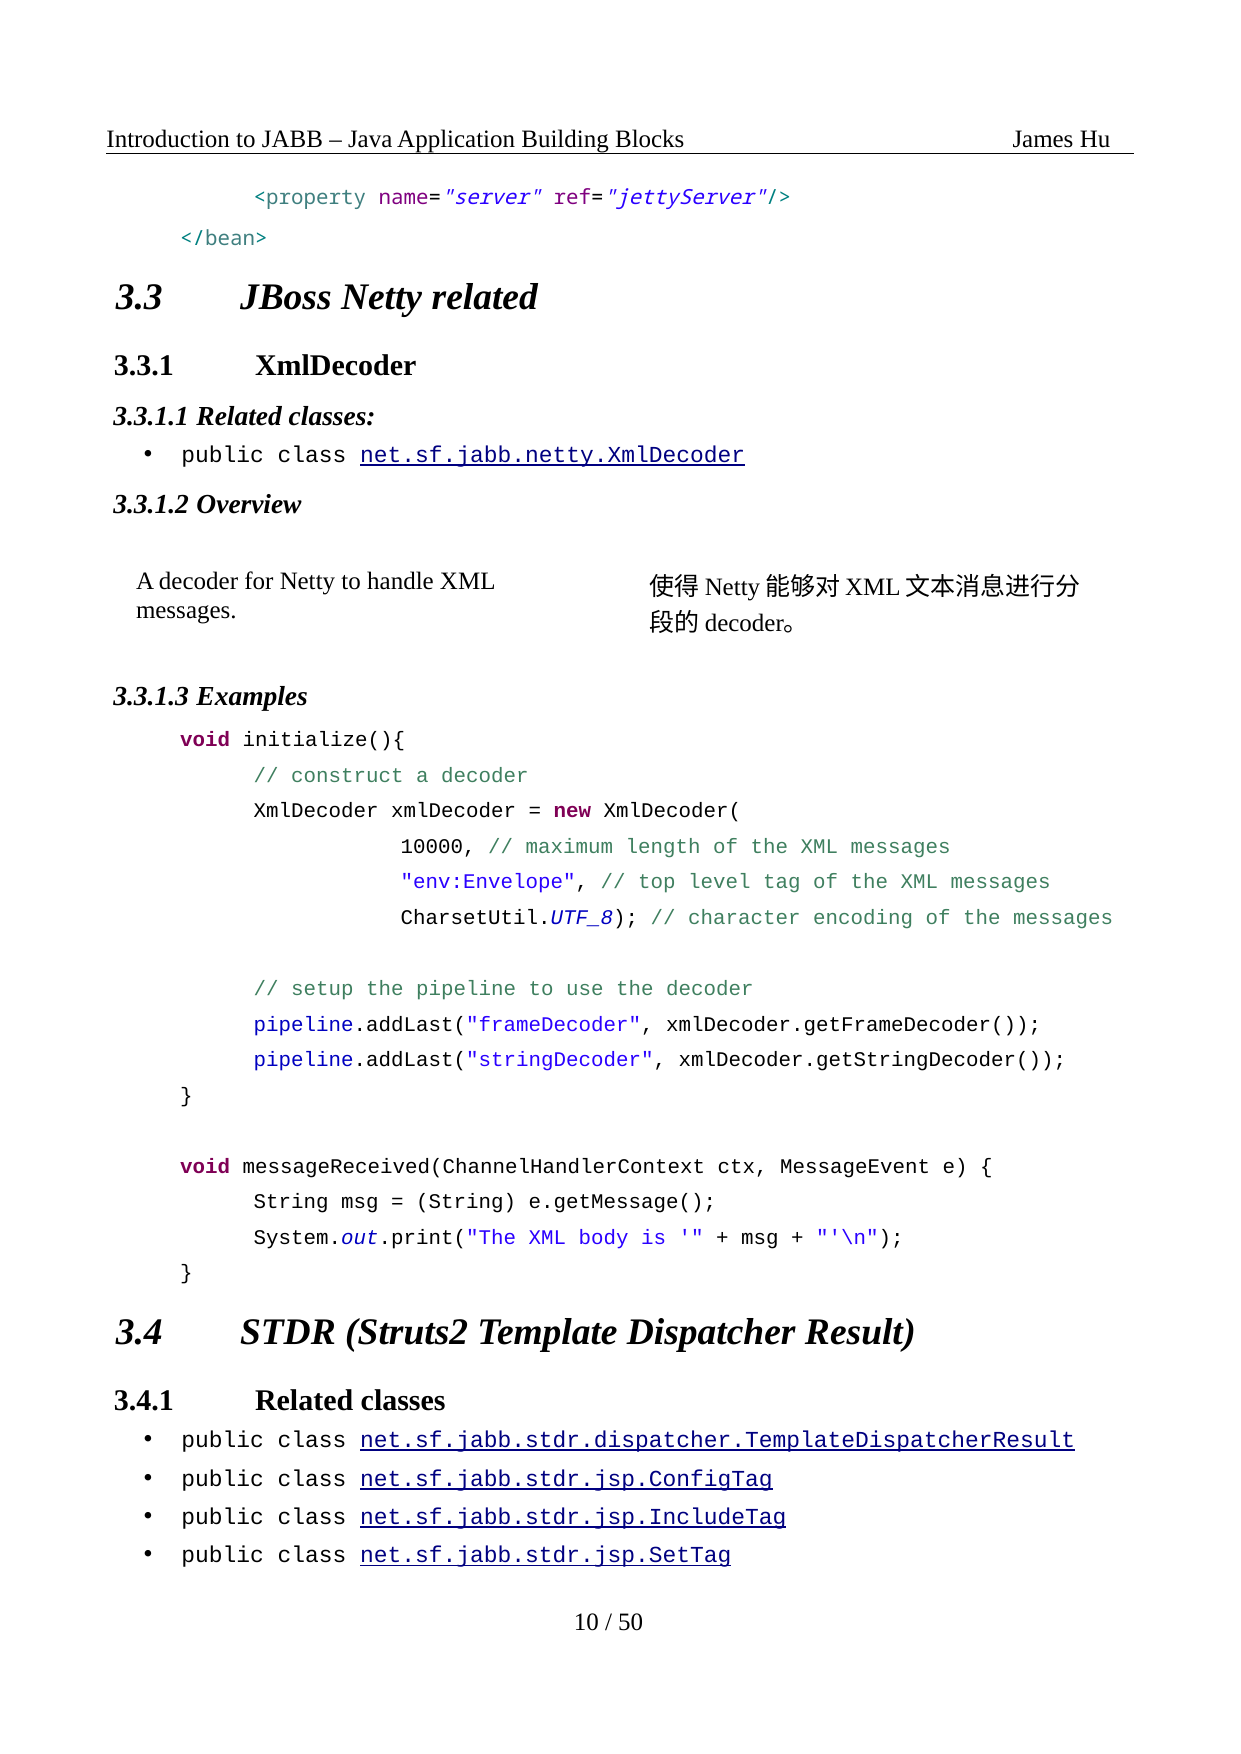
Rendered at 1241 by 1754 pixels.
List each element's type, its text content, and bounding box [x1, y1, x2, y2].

text void messageReceived(ChannelHandlerContext ctx, MessageEvent e) { [106, 1156, 1134, 1179]
text System.out.print("The XML body is '" + msg + "'\n"); [106, 1227, 1134, 1250]
text } [106, 1262, 1134, 1286]
list public class net.sf.jabb.stdr.jsp.SetTag [144, 1544, 1134, 1570]
text </bean> [106, 223, 1134, 251]
table_header 使得Netty能够对XML文本消息进行分段的decoder。 [620, 531, 1134, 674]
text CharsetUtil.UTF_8); // character encoding of the messages [106, 907, 1134, 931]
text 10000, // maximum length of the XML messages [106, 836, 1134, 860]
subtitle Examples [106, 680, 1134, 712]
text "env:Envelope", // top level tag of the XML messages [106, 872, 1134, 895]
text pipeline.addLast("stringDecoder", xmlDecoder.getStringDecoder()); [106, 1049, 1134, 1073]
list public class net.sf.jabb.stdr.jsp.IncludeTag [144, 1505, 1134, 1531]
text } [106, 1085, 1134, 1108]
subtitle Overview [106, 487, 1134, 519]
text // construct a decoder [106, 765, 1134, 789]
list public class net.sf.jabb.netty.XmlDecoder [144, 443, 1134, 469]
list public class net.sf.jabb.stdr.dispatcher.TemplateDispatcherResult [144, 1428, 1134, 1454]
text void initialize(){ [106, 729, 1134, 753]
subtitle Related classes: [106, 399, 1134, 431]
list public class net.sf.jabb.stdr.jsp.ConfigTag [144, 1467, 1134, 1493]
subtitle JBoss Netty related [106, 275, 1134, 318]
text XmlDecoder xmlDecoder = new XmlDecoder( [106, 801, 1134, 824]
subtitle Related classes [106, 1382, 1134, 1417]
text pipeline.addLast("frameDecoder", xmlDecoder.getFrameDecoder()); [106, 1014, 1134, 1037]
subtitle XmlDecoder [106, 347, 1134, 382]
text String msg = (String) e.getMessage(); [106, 1191, 1134, 1215]
text // setup the pipeline to use the decoder [106, 978, 1134, 1002]
table_header A decoder for Netty to handle XML messages. [106, 531, 620, 674]
subtitle STDR (Struts2 Template Dispatcher Result) [106, 1309, 1134, 1353]
text <property name="server" ref="jettyServer"/> [106, 182, 1134, 211]
